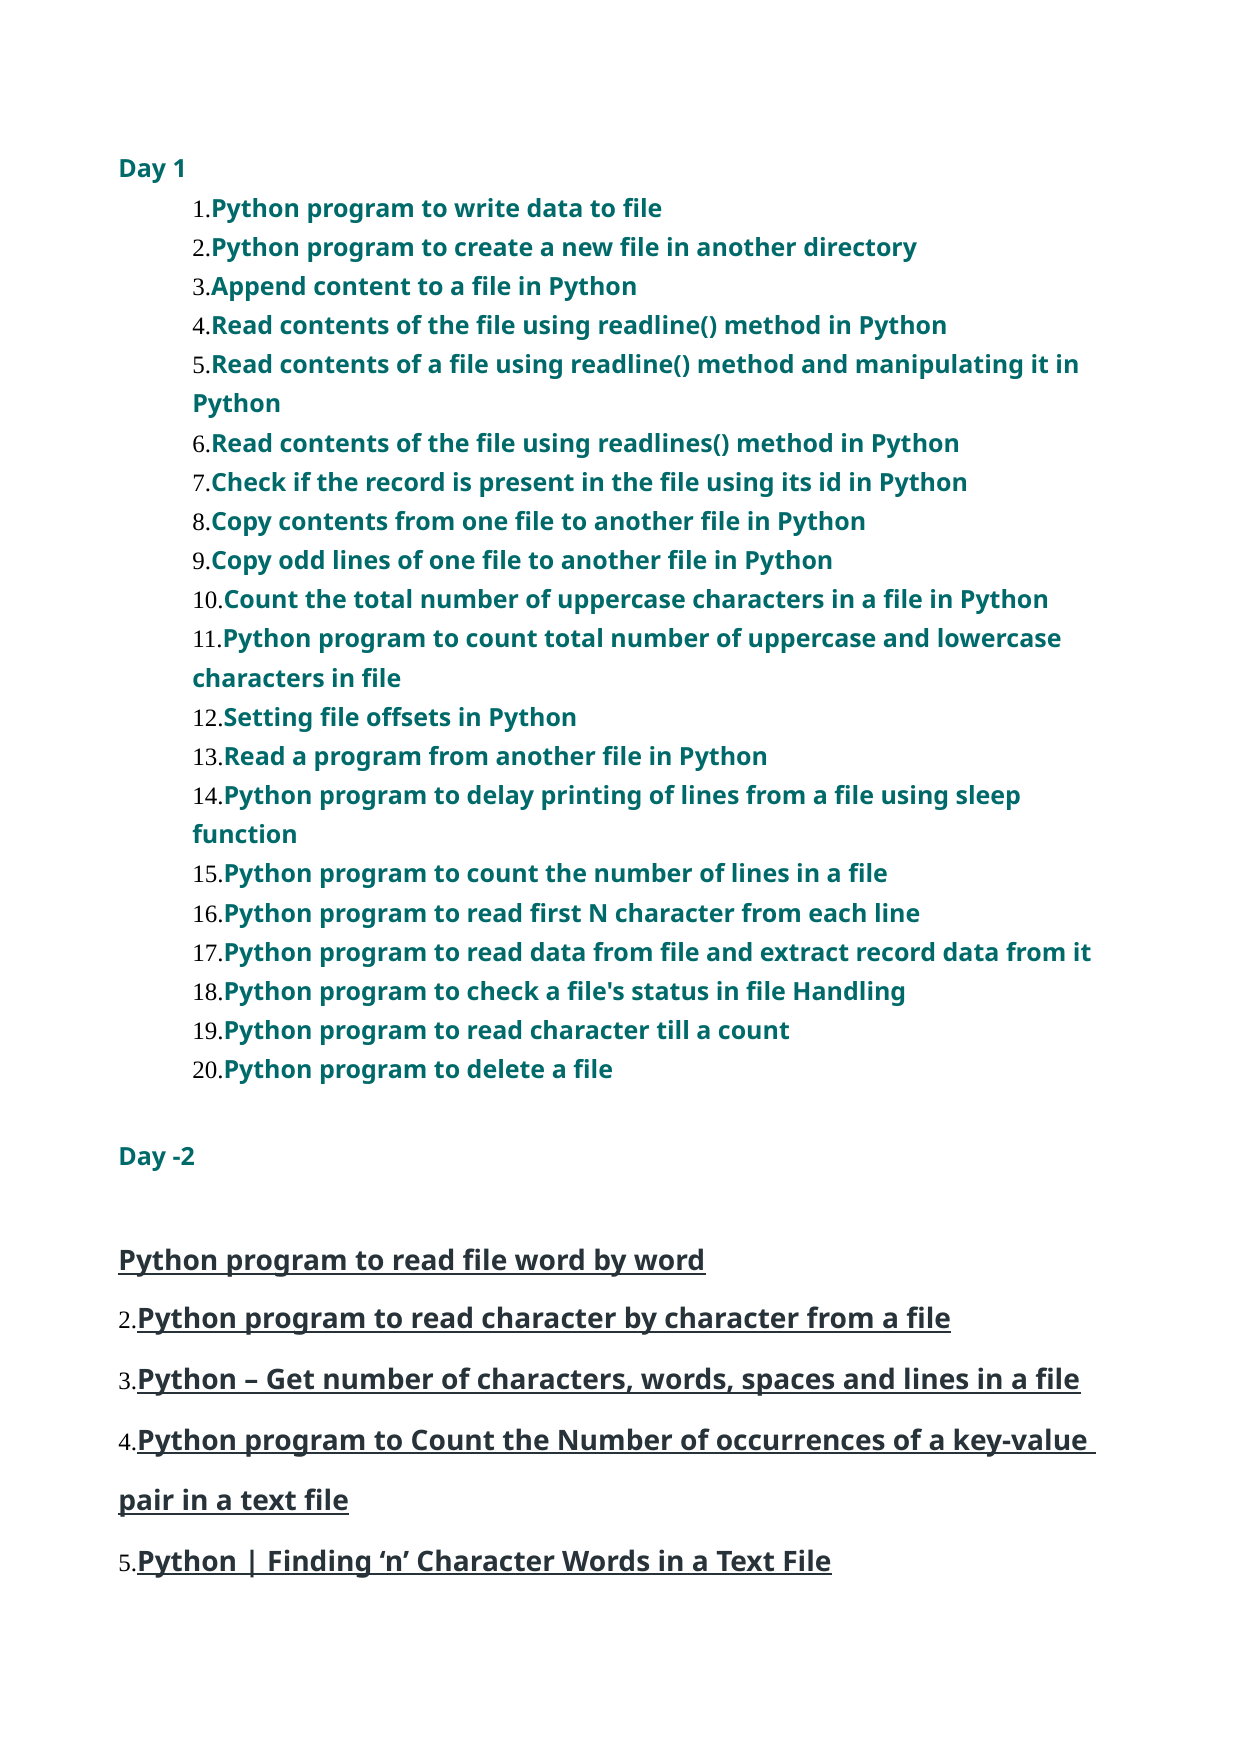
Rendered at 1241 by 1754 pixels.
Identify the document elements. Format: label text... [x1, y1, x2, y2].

list Python program to delete a file [118, 1052, 1122, 1086]
list Read contents of a file using readline() method and manipulating it in Python [118, 347, 1122, 420]
list Python – Get number of characters, words, spaces and lines in a file [118, 1359, 1122, 1398]
list Python program to read character till a count [118, 1013, 1122, 1047]
list Python program to delay printing of lines from a file using sleep function [118, 778, 1122, 851]
list Read a program from another file in Python [118, 739, 1122, 773]
list Python program to Count the Number of occurrences of a key-value pair in a text file [118, 1420, 1122, 1519]
list Python program to check a file's status in file Handling [118, 974, 1122, 1008]
list Python program to count total number of uppercase and lowercase characters in file [118, 621, 1122, 694]
text Day 1 [118, 151, 1122, 185]
list Python program to write data to file [118, 190, 1122, 224]
list Python | Finding ‘n’ Character Words in a Text File [118, 1541, 1122, 1579]
list Python program to create a new file in another directory [118, 229, 1122, 263]
list Check if the record is present in the file using its id in Python [118, 464, 1122, 498]
list Append content to a file in Python [118, 269, 1122, 303]
text Python program to read file word by word [118, 1240, 1122, 1278]
list Count the total number of uppercase characters in a file in Python [118, 582, 1122, 616]
list Python program to read first N character from each line [118, 895, 1122, 929]
list Setting file offsets in Python [118, 699, 1122, 733]
list Python program to count the number of lines in a file [118, 856, 1122, 890]
list Copy contents from one file to another file in Python [118, 504, 1122, 538]
list Python program to read character by character from a file [118, 1299, 1122, 1337]
list Python program to read data from file and extract record data from it [118, 934, 1122, 968]
list Read contents of the file using readline() method in Python [118, 308, 1122, 342]
text Day -2 [118, 1139, 1122, 1173]
list Copy odd lines of one file to another file in Python [118, 543, 1122, 577]
list Read contents of the file using readlines() method in Python [118, 425, 1122, 459]
